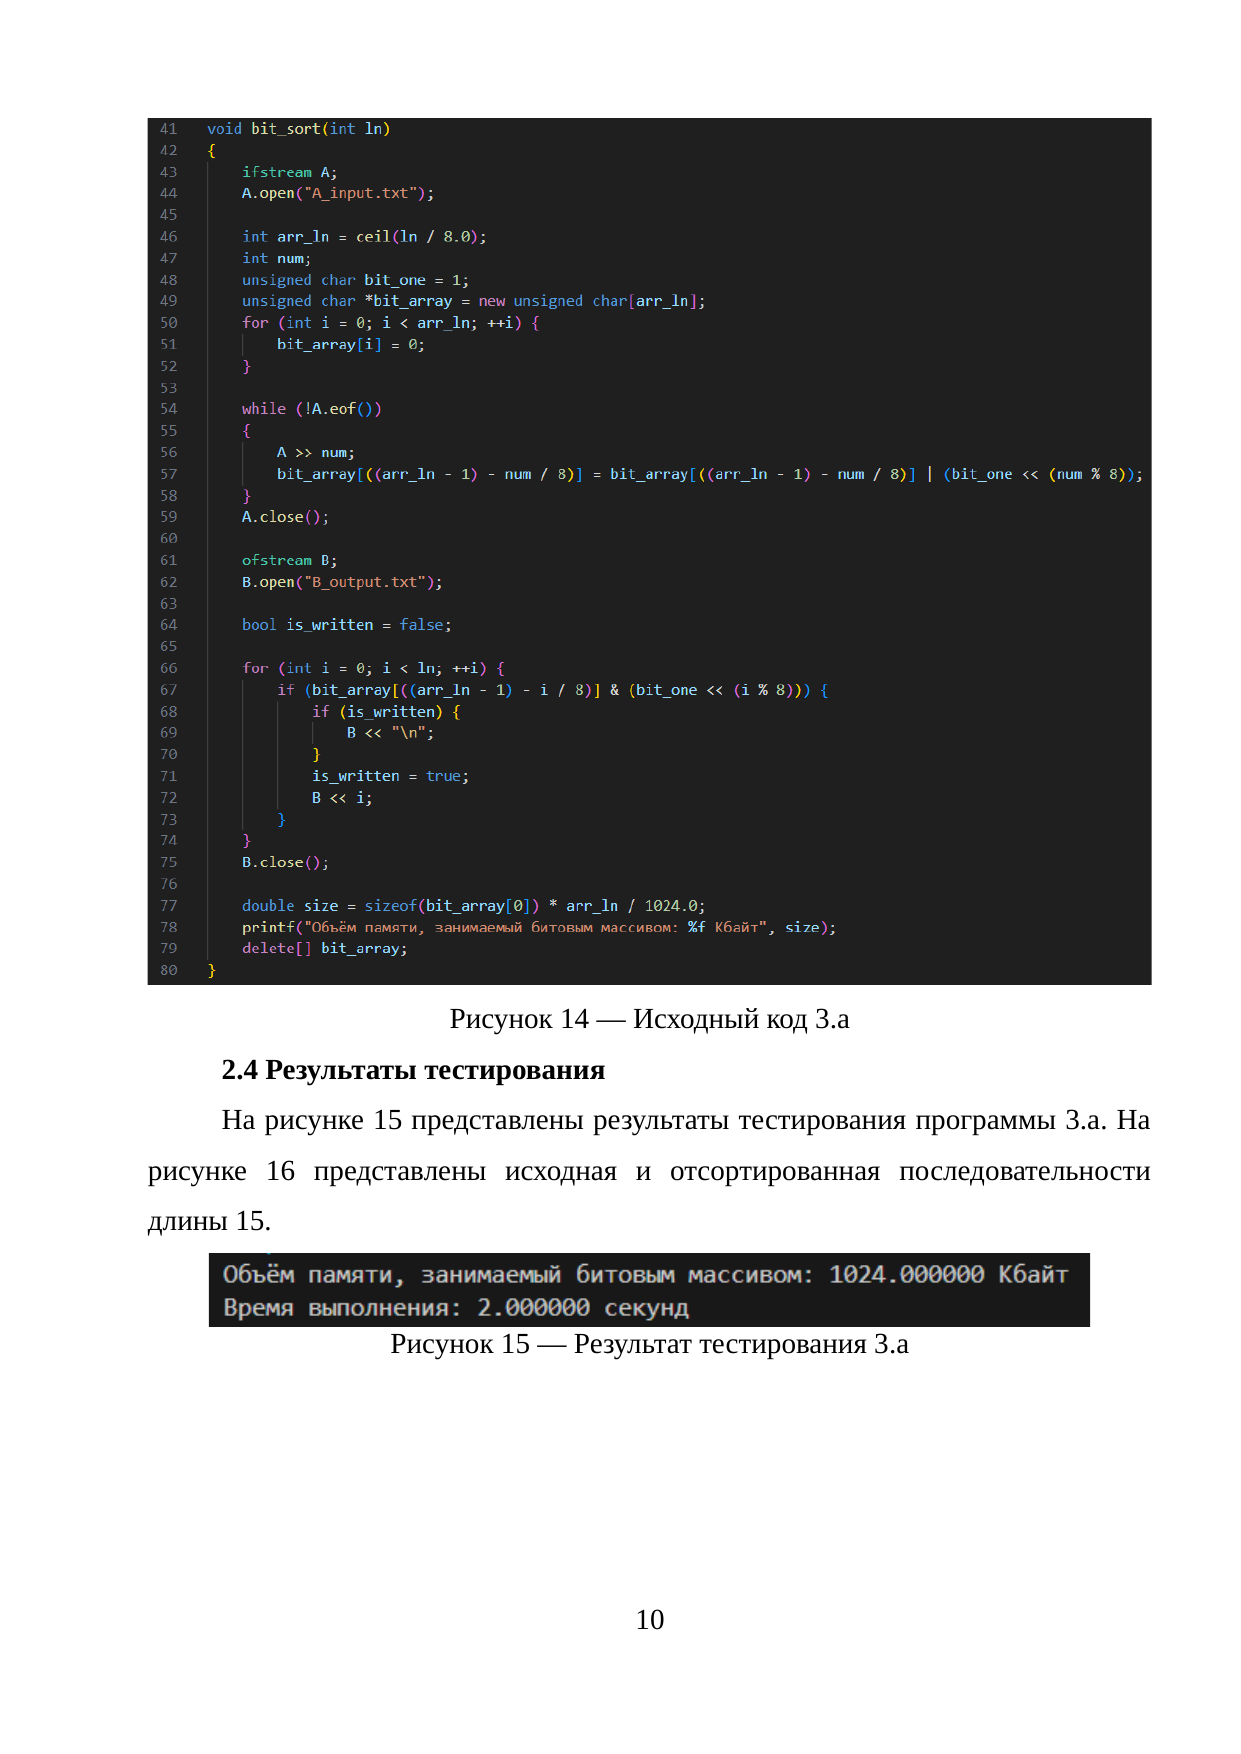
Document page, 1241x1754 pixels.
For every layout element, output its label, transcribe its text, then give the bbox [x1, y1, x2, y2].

text Рисунок 15 — Результат тестирования 3.а [148, 1253, 1152, 1360]
text На рисунке 15 представлены результаты тестирования программы 3.а. На рисунке 16 представлены исходная и отсортированная последовательности длины 15. [148, 1102, 1152, 1236]
picture [208, 1253, 1091, 1327]
picture [147, 118, 1152, 985]
text Рисунок 14 — Исходный код 3.а [148, 985, 1152, 1035]
subtitle 2.4 Результаты тестирования [148, 1052, 1152, 1086]
